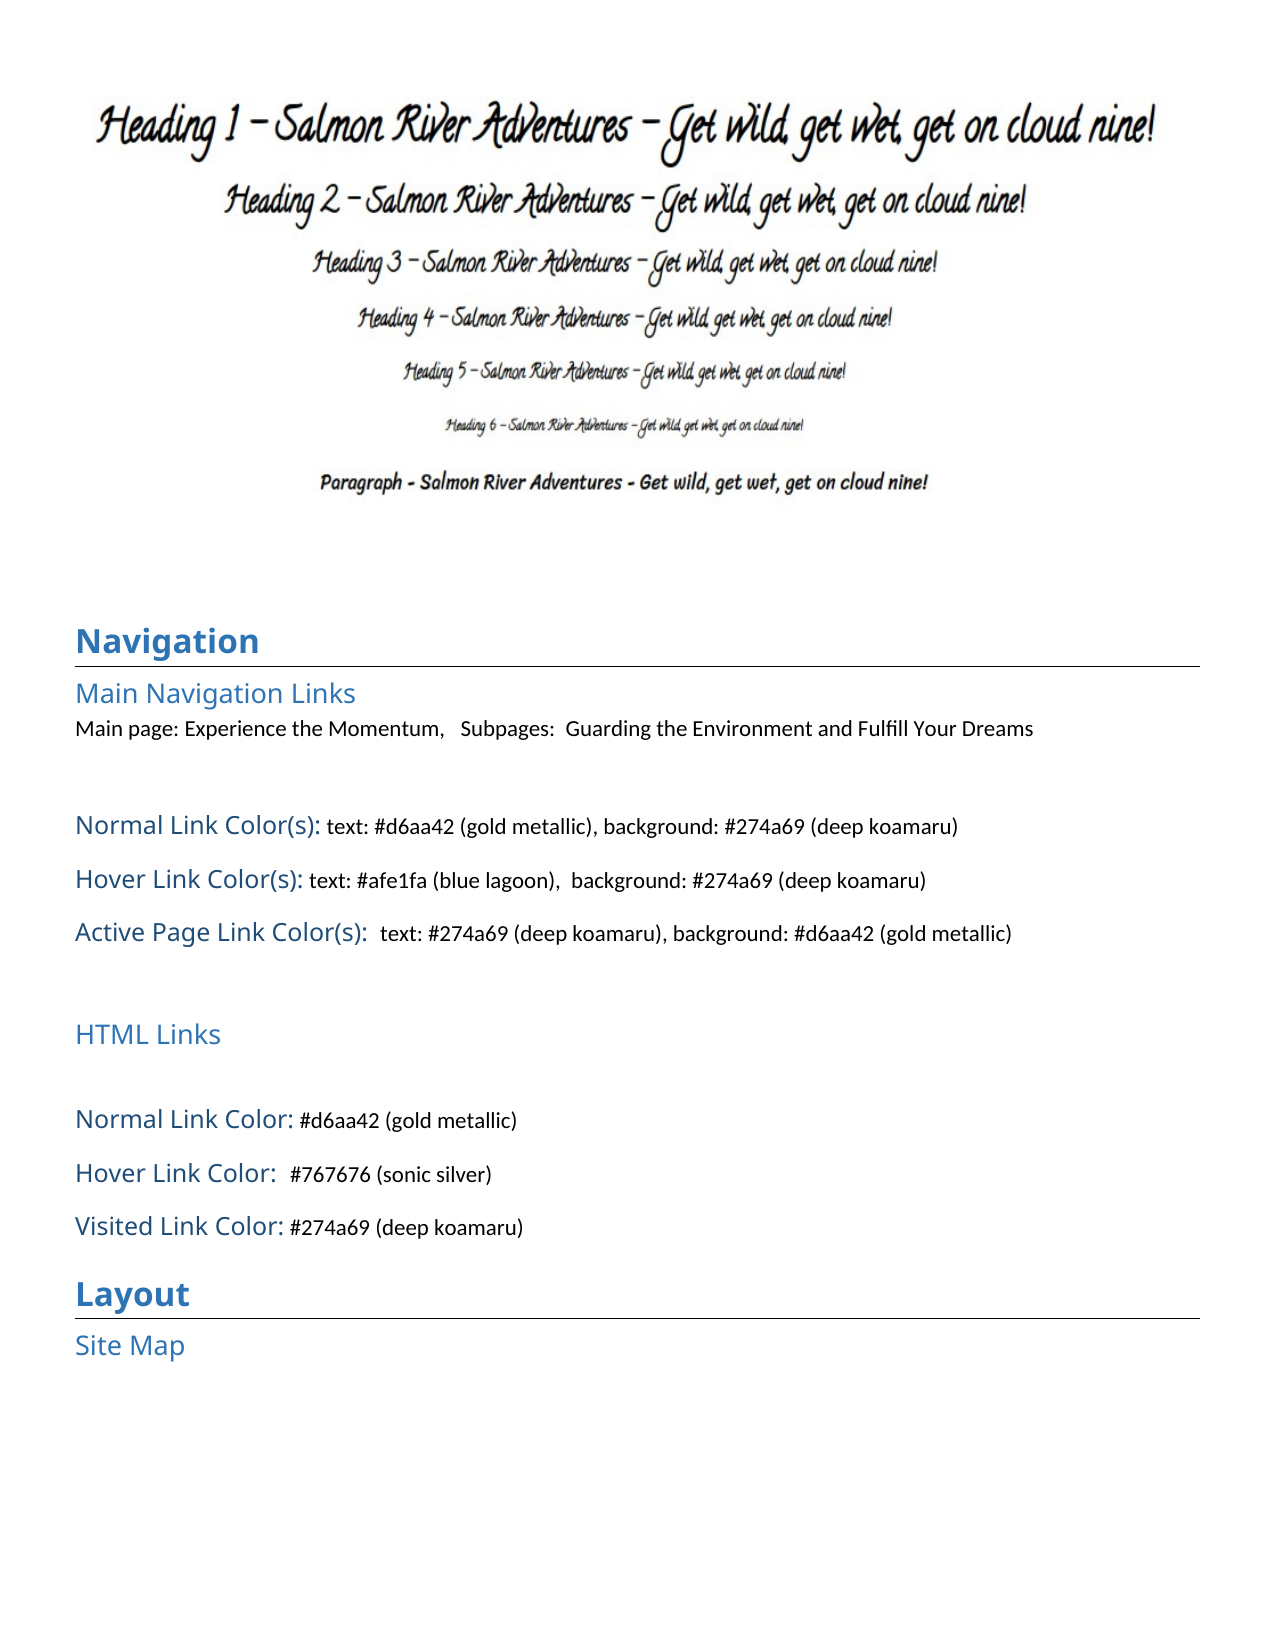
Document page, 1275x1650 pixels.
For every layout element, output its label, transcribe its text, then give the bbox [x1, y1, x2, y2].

subtitle Layout [75, 1270, 1200, 1318]
subtitle Main Navigation Links [75, 674, 1200, 711]
text Active Page Link Color(s): text: #274a69 (deep koamaru), background: #d6aa42 (gold metallic) [75, 915, 1200, 949]
text Normal Link Color(s): text: #d6aa42 (gold metallic), background: #274a69 (deep koamaru) [75, 808, 1200, 842]
text Normal Link Color: #d6aa42 (gold metallic) [75, 1102, 1200, 1136]
text Hover Link Color(s): text: #afe1fa (blue lagoon), background: #274a69 (deep koamaru) [75, 861, 1200, 895]
subtitle HTML Links [75, 1015, 1200, 1052]
text Hover Link Color: #767676 (sonic silver) [75, 1155, 1200, 1189]
text Visited Link Color: #274a69 (deep koamaru) [75, 1209, 1200, 1243]
text Main page: Experience the Momentum, Subpages: Guarding the Environment and Fulfill Your Dreams [75, 714, 1200, 742]
subtitle Navigation [75, 618, 1200, 666]
picture [75, 75, 1200, 524]
subtitle Site Map [75, 1327, 1200, 1363]
